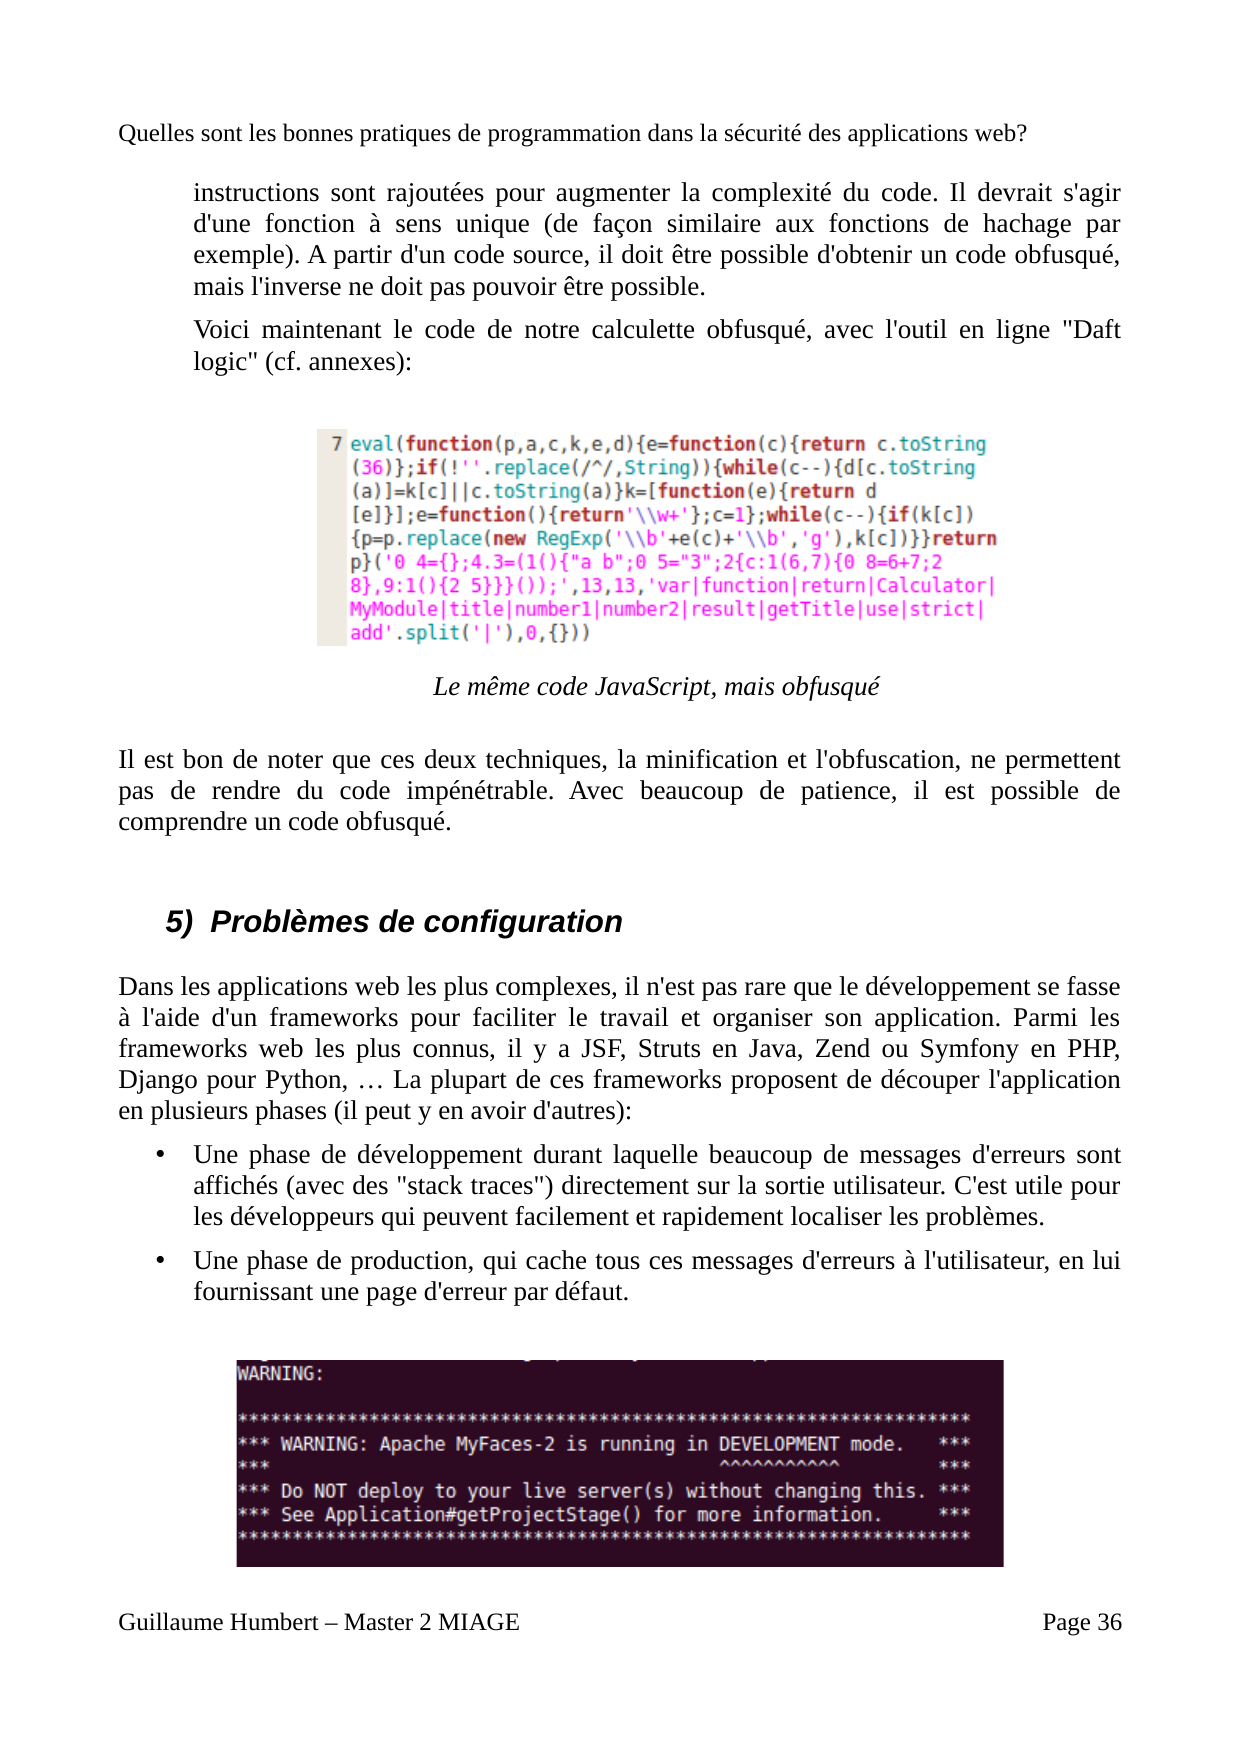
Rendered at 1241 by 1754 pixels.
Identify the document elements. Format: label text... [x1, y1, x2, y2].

list instructions sont rajoutées pour augmenter la complexité du code. Il devrait s'agir d'une fonction à sens unique (de façon similaire aux fonctions de hachage par exemple). A partir d'un code source, il doit être possible d'obtenir un code obfusqué, mais l'inverse ne doit pas pouvoir être possible. [156, 176, 1122, 301]
picture [317, 429, 999, 646]
picture [236, 1360, 1004, 1567]
text Dans les applications web les plus complexes, il n'est pas rare que le développement se fasse à l'aide d'un frameworks pour faciliter le travail et organiser son application. Parmi les frameworks web les plus connus, il y a JSF, Struts en Java, Zend ou Symfony en PHP, Django pour Python, … La plupart de ces frameworks proposent de découper l'application en plusieurs phases (il peut y en avoir d'autres): [118, 969, 1122, 1125]
list Une phase de production, qui cache tous ces messages d'erreurs à l'utilisateur, en lui fournissant une page d'erreur par défaut. [156, 1244, 1122, 1306]
text Il est bon de noter que ces deux techniques, la minification et l'obfuscation, ne permettent pas de rendre du code impénétrable. Avec beaucoup de patience, il est possible de comprendre un code obfusqué. [118, 743, 1122, 837]
list Le même code JavaScript, mais obfusqué [156, 670, 1122, 701]
list Voici maintenant le code de notre calculette obfusqué, avec l'outil en ligne "Daft logic" (cf. annexes): [156, 313, 1122, 376]
subtitle Problèmes de configuration [165, 903, 1122, 939]
list Une phase de développement durant laquelle beaucoup de messages d'erreurs sont affichés (avec des "stack traces") directement sur la sortie utilisateur. C'est utile pour les développeurs qui peuvent facilement et rapidement localiser les problèmes. [156, 1138, 1122, 1231]
